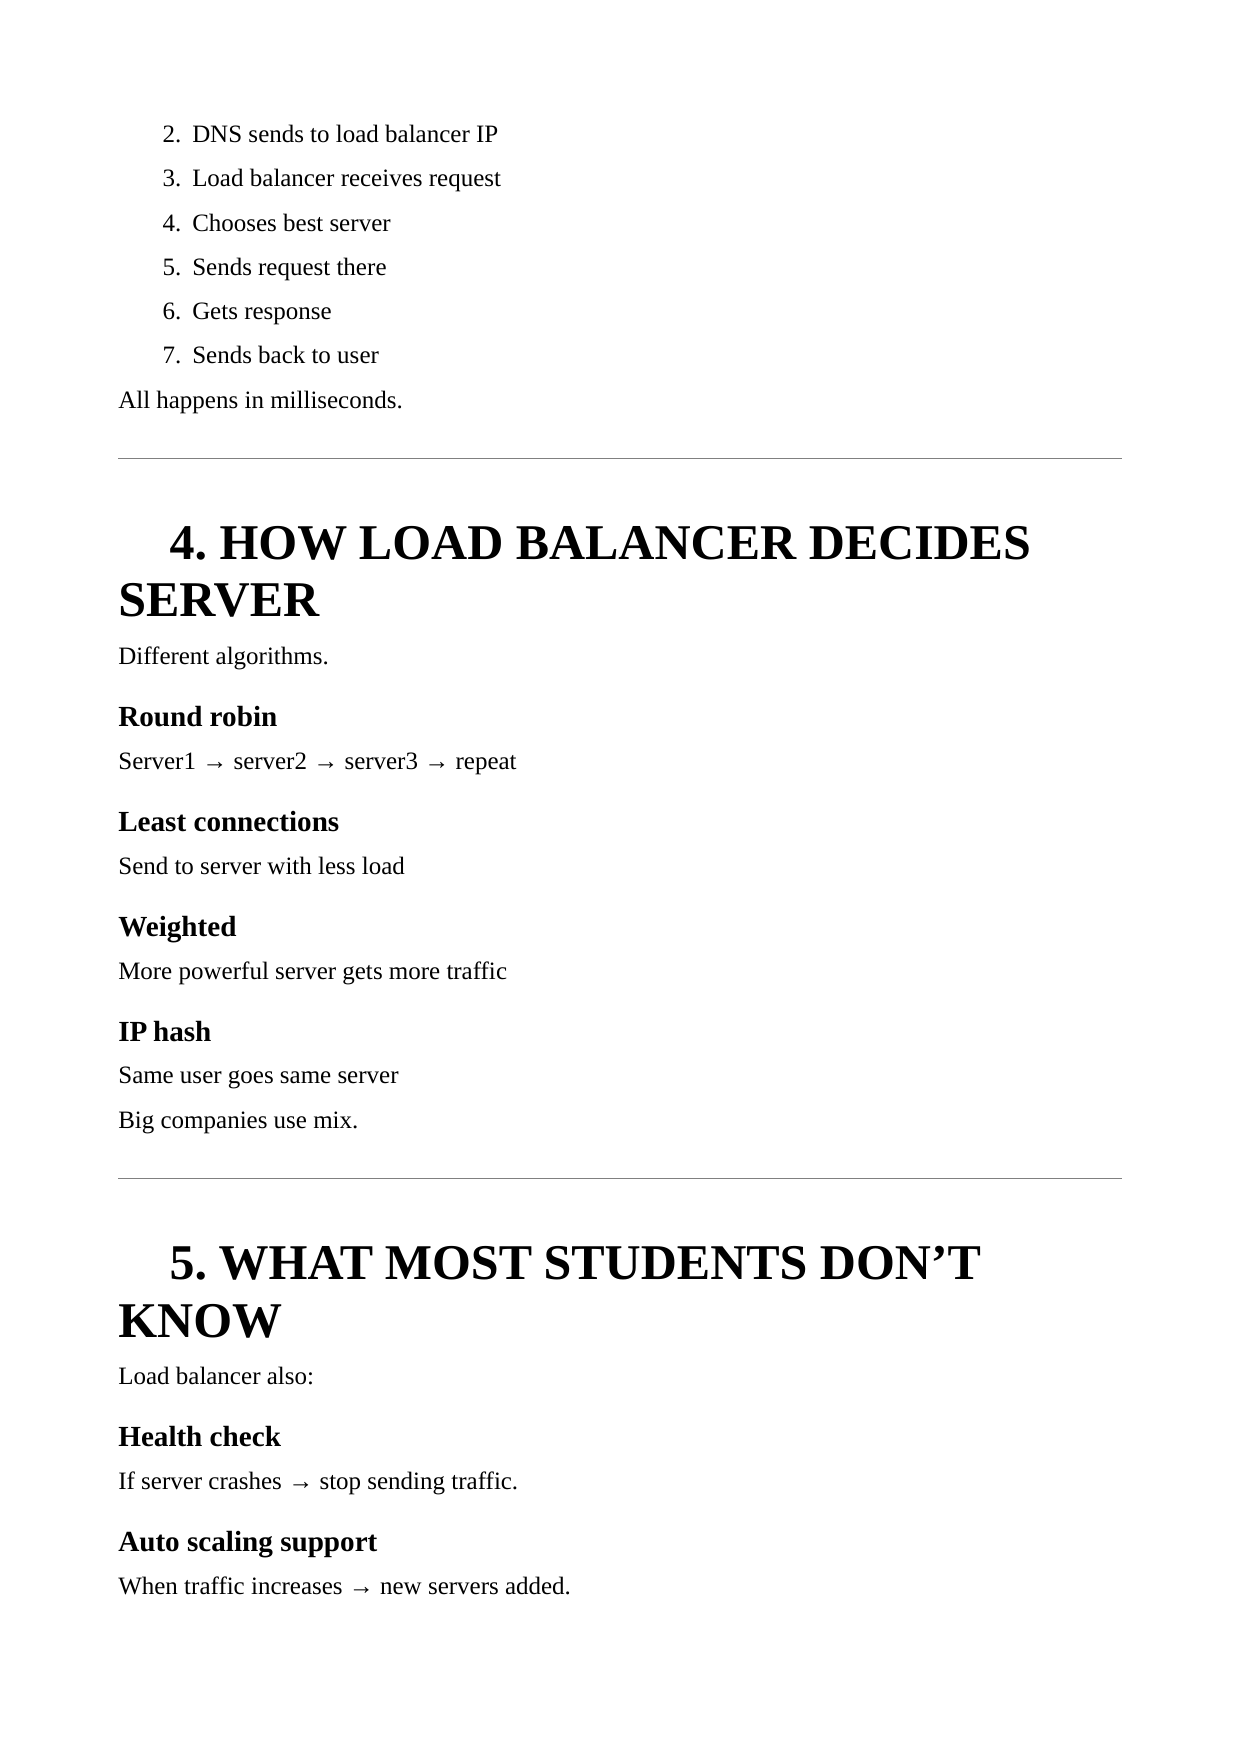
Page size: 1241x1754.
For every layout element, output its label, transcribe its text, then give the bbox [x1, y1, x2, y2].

list Sends back to user [162, 339, 1122, 369]
subtitle Health check [118, 1419, 1122, 1453]
text Big companies use mix. [118, 1104, 1122, 1134]
subtitle Weighted [118, 909, 1122, 942]
text Different algorithms. [118, 640, 1122, 670]
text All happens in milliseconds. [118, 384, 1122, 413]
text More powerful server gets more traffic [118, 955, 1122, 984]
text Load balancer also: [118, 1360, 1122, 1390]
list Load balancer receives request [162, 162, 1122, 192]
subtitle IP hash [118, 1014, 1122, 1047]
text Send to server with less load [118, 850, 1122, 879]
subtitle Least connections [118, 804, 1122, 837]
text Server1 → server2 → server3 → repeat [118, 745, 1122, 775]
list Sends request there [162, 251, 1122, 281]
text If server crashes → stop sending traffic. [118, 1465, 1122, 1495]
subtitle Round robin [118, 699, 1122, 732]
list Gets response [162, 295, 1122, 325]
subtitle Auto scaling support [118, 1524, 1122, 1558]
list Chooses best server [162, 207, 1122, 236]
subtitle 🧠 5. WHAT MOST STUDENTS DON’T KNOW [118, 1233, 1122, 1348]
text When traffic increases → new servers added. [118, 1570, 1122, 1600]
text Same user goes same server [118, 1060, 1122, 1089]
list DNS sends to load balancer IP [162, 118, 1122, 148]
subtitle 🧠 4. HOW LOAD BALANCER DECIDES SERVER [118, 513, 1122, 628]
